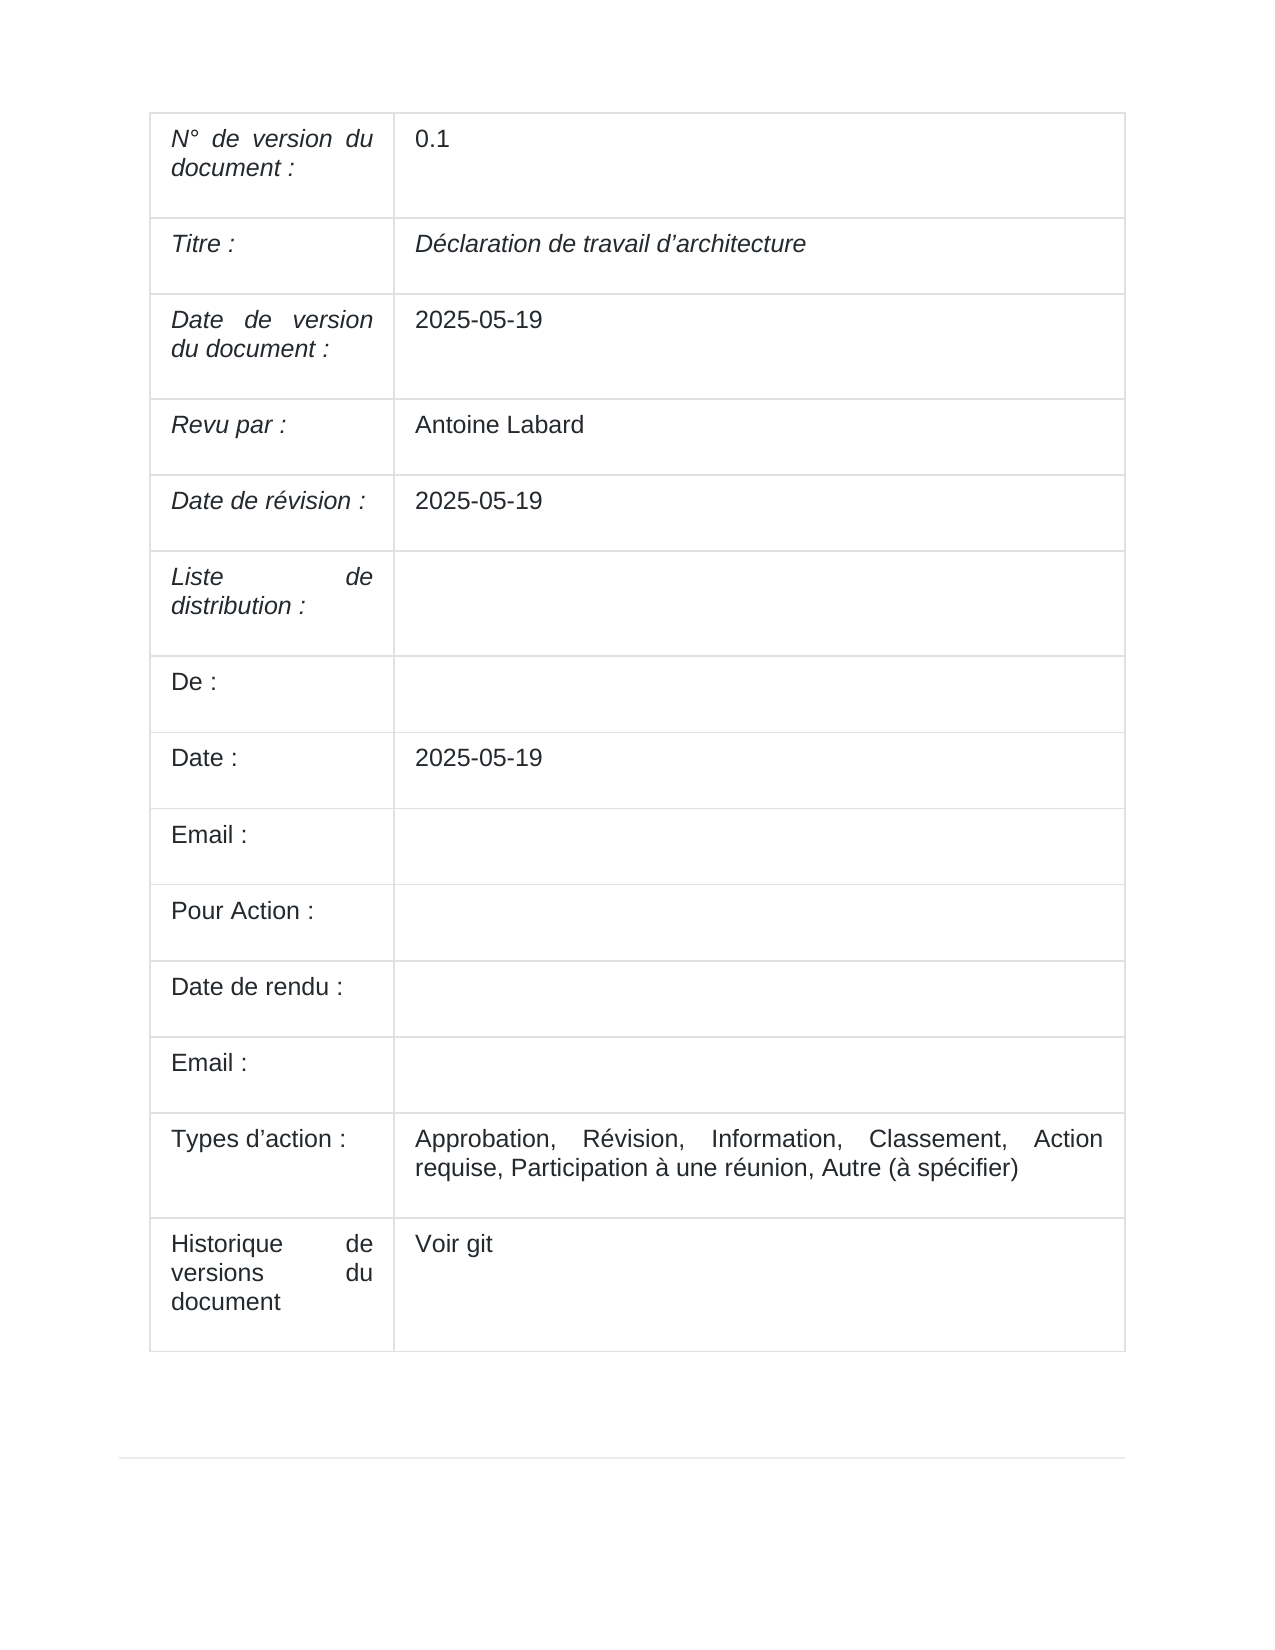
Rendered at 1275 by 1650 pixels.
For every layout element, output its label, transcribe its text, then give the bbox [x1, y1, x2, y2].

table_cell [395, 885, 1124, 960]
table_cell Date de version du document : [151, 295, 393, 398]
table_cell Date de rendu : [151, 962, 393, 1036]
table_cell Historique de versions du document [151, 1219, 393, 1351]
table_cell Déclaration de travail d’architecture [395, 219, 1124, 293]
table_cell [395, 809, 1124, 884]
table_cell Pour Action : [151, 885, 393, 960]
table_cell Email : [151, 809, 393, 884]
table_cell Date : [151, 733, 393, 808]
table_cell 2025-05-19 [395, 733, 1124, 808]
table_cell Date de révision : [151, 476, 393, 550]
table_cell [395, 962, 1124, 1036]
table_cell 0.1 [395, 114, 1124, 217]
table_cell [395, 1038, 1124, 1112]
table_cell Voir git [395, 1219, 1124, 1351]
table_cell 2025-05-19 [395, 295, 1124, 398]
table_cell De : [151, 657, 393, 731]
table_cell Antoine Labard [395, 400, 1124, 474]
table_cell [395, 657, 1124, 731]
table_cell Liste de distribution : [151, 552, 393, 655]
table_cell Titre : [151, 219, 393, 293]
table_cell Email : [151, 1038, 393, 1112]
table_cell Approbation, Révision, Information, Classement, Action requise, Participation à une réunion, Autre (à spécifier) [395, 1114, 1124, 1217]
table_cell 2025-05-19 [395, 476, 1124, 550]
table_cell N° de version du document : [151, 114, 393, 217]
table_cell Types d’action : [151, 1114, 393, 1217]
table_cell [395, 552, 1124, 655]
table_cell Revu par : [151, 400, 393, 474]
